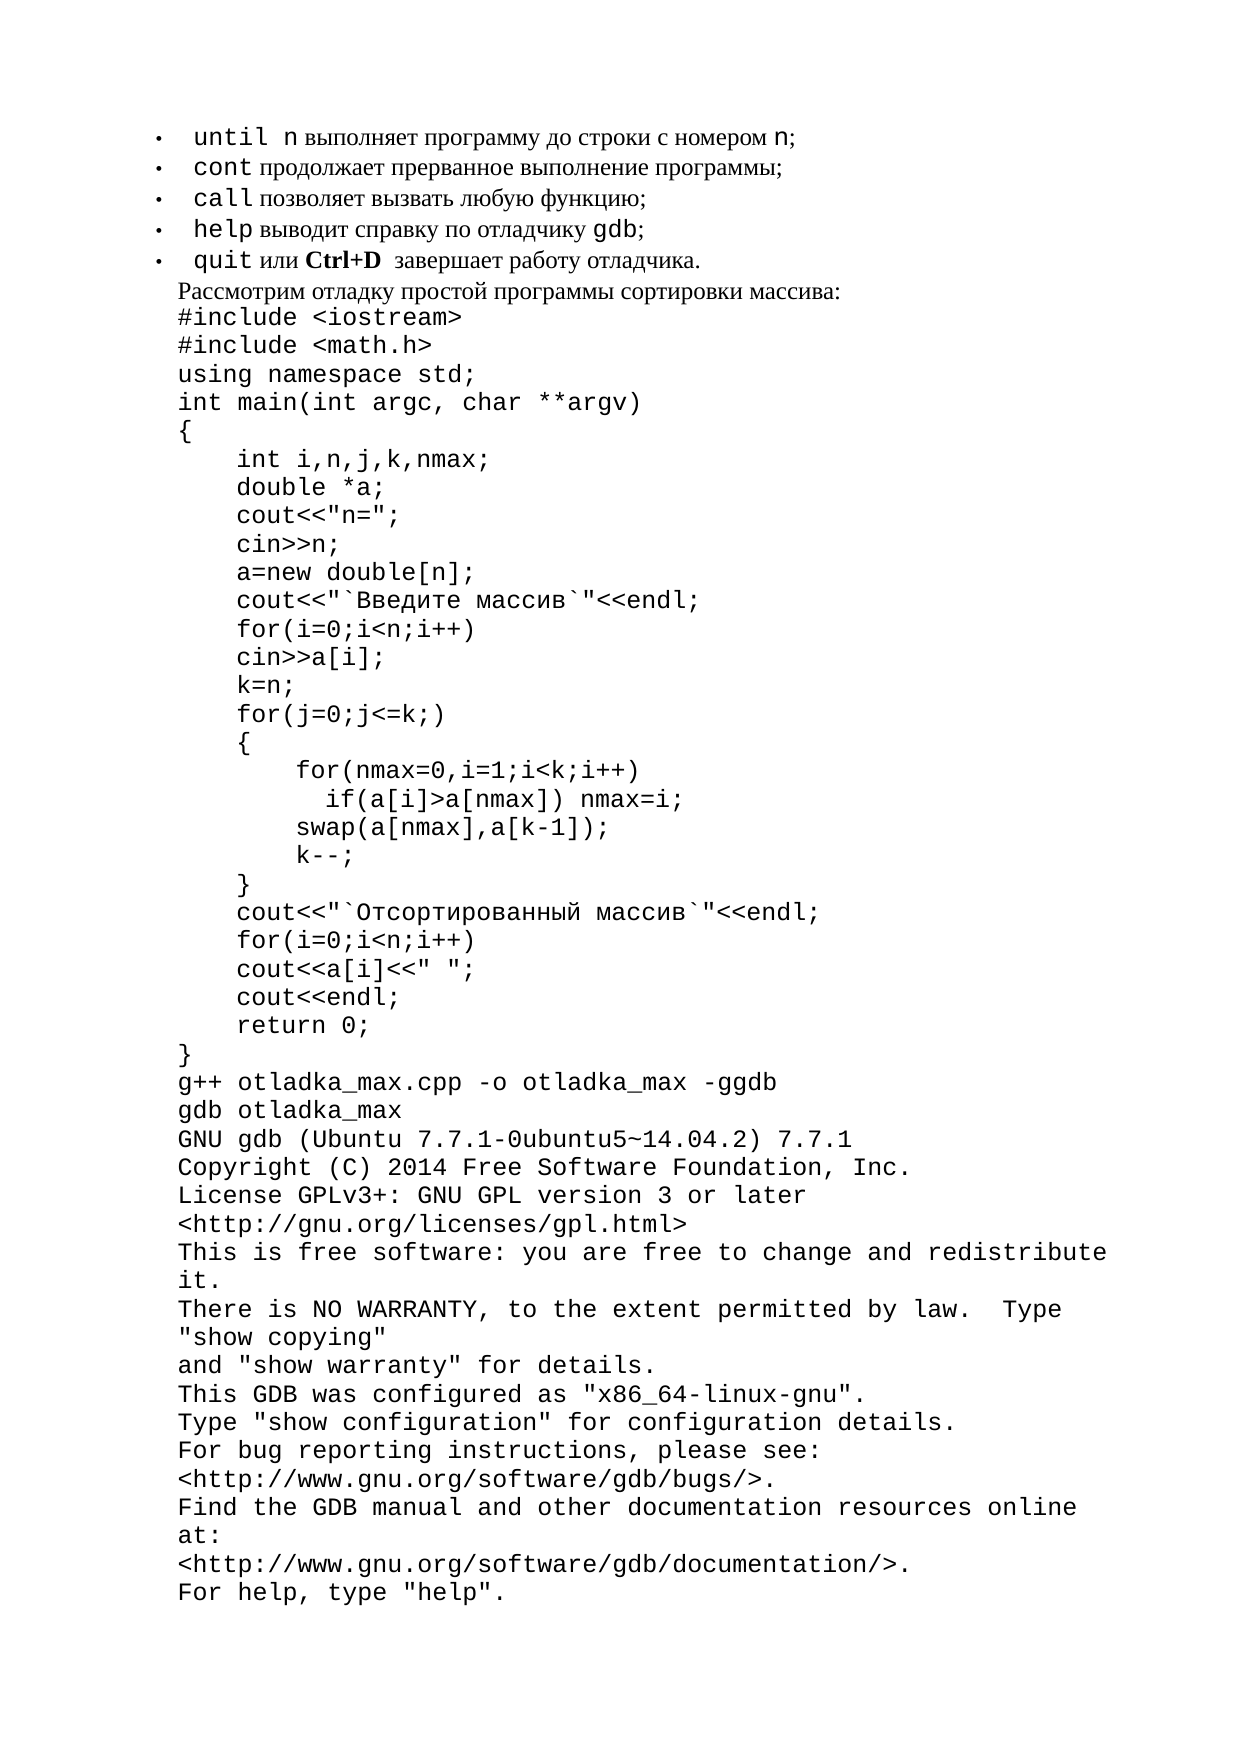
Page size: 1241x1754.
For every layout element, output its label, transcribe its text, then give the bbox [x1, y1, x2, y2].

text { [177, 418, 1122, 446]
text g++ otladka_max.cpp -o otladka_max -ggdb [177, 1069, 1122, 1098]
list quit или Ctrl+D завершает работу отладчика. [156, 245, 1122, 276]
text for(i=0;i<n;i++) [177, 928, 1122, 956]
text There is NO WARRANTY, to the extent permitted by law. Type "show copying" [177, 1296, 1122, 1353]
text cout<<"`Отсортированный массив`"<<endl; [177, 899, 1122, 928]
text For bug reporting instructions, please see: [177, 1438, 1122, 1466]
list cont продолжает прерванное выполнение программы; [156, 152, 1122, 183]
text } [177, 871, 1122, 899]
text cout<<"n="; [177, 503, 1122, 531]
text gdb otladka_max [177, 1098, 1122, 1126]
text { [177, 729, 1122, 758]
text } [177, 1041, 1122, 1069]
text cout<<a[i]<<" "; [177, 956, 1122, 984]
text Рассмотрим отладку простой программы сортировки массива: [118, 276, 1122, 304]
text <http://www.gnu.org/software/gdb/bugs/>. [177, 1466, 1122, 1494]
text return 0; [177, 1013, 1122, 1041]
text double *a; [177, 474, 1122, 503]
text int i,n,j,k,nmax; [177, 446, 1122, 474]
text Type "show configuration" for configuration details. [177, 1409, 1122, 1438]
text for(nmax=0,i=1;i<k;i++) [177, 758, 1122, 786]
text and "show warranty" for details. [177, 1353, 1122, 1381]
text #include <math.h> [177, 333, 1122, 361]
text cin>>a[i]; [177, 644, 1122, 673]
text cout<<endl; [177, 984, 1122, 1013]
list until n выполняет программу до строки с номером n; [156, 118, 1122, 152]
text using namespace std; [177, 361, 1122, 389]
text cout<<"`Введите массив`"<<endl; [177, 588, 1122, 616]
text License GPLv3+: GNU GPL version 3 or later <http://gnu.org/licenses/gpl.html> [177, 1183, 1122, 1239]
text For help, type "help". [177, 1579, 1122, 1608]
text swap(a[nmax],a[k-1]); [177, 814, 1122, 843]
text Find the GDB manual and other documentation resources online at: [177, 1494, 1122, 1551]
text <http://www.gnu.org/software/gdb/documentation/>. [177, 1551, 1122, 1579]
text This is free software: you are free to change and redistribute it. [177, 1239, 1122, 1296]
list help выводит справку по отладчику gdb; [156, 214, 1122, 245]
text if(a[i]>a[nmax]) nmax=i; [177, 786, 1122, 814]
text int main(int argc, char **argv) [177, 389, 1122, 418]
text for(i=0;i<n;i++) [177, 616, 1122, 644]
text GNU gdb (Ubuntu 7.7.1-0ubuntu5~14.04.2) 7.7.1 [177, 1126, 1122, 1154]
text This GDB was configured as "x86_64-linux-gnu". [177, 1381, 1122, 1409]
text cin>>n; [177, 531, 1122, 559]
text k=n; [177, 673, 1122, 701]
text for(j=0;j<=k;) [177, 701, 1122, 729]
text a=new double[n]; [177, 559, 1122, 588]
text k--; [177, 843, 1122, 871]
text #include <iostream> [177, 304, 1122, 333]
list call позволяет вызвать любую функцию; [156, 183, 1122, 214]
text Copyright (C) 2014 Free Software Foundation, Inc. [177, 1154, 1122, 1183]
